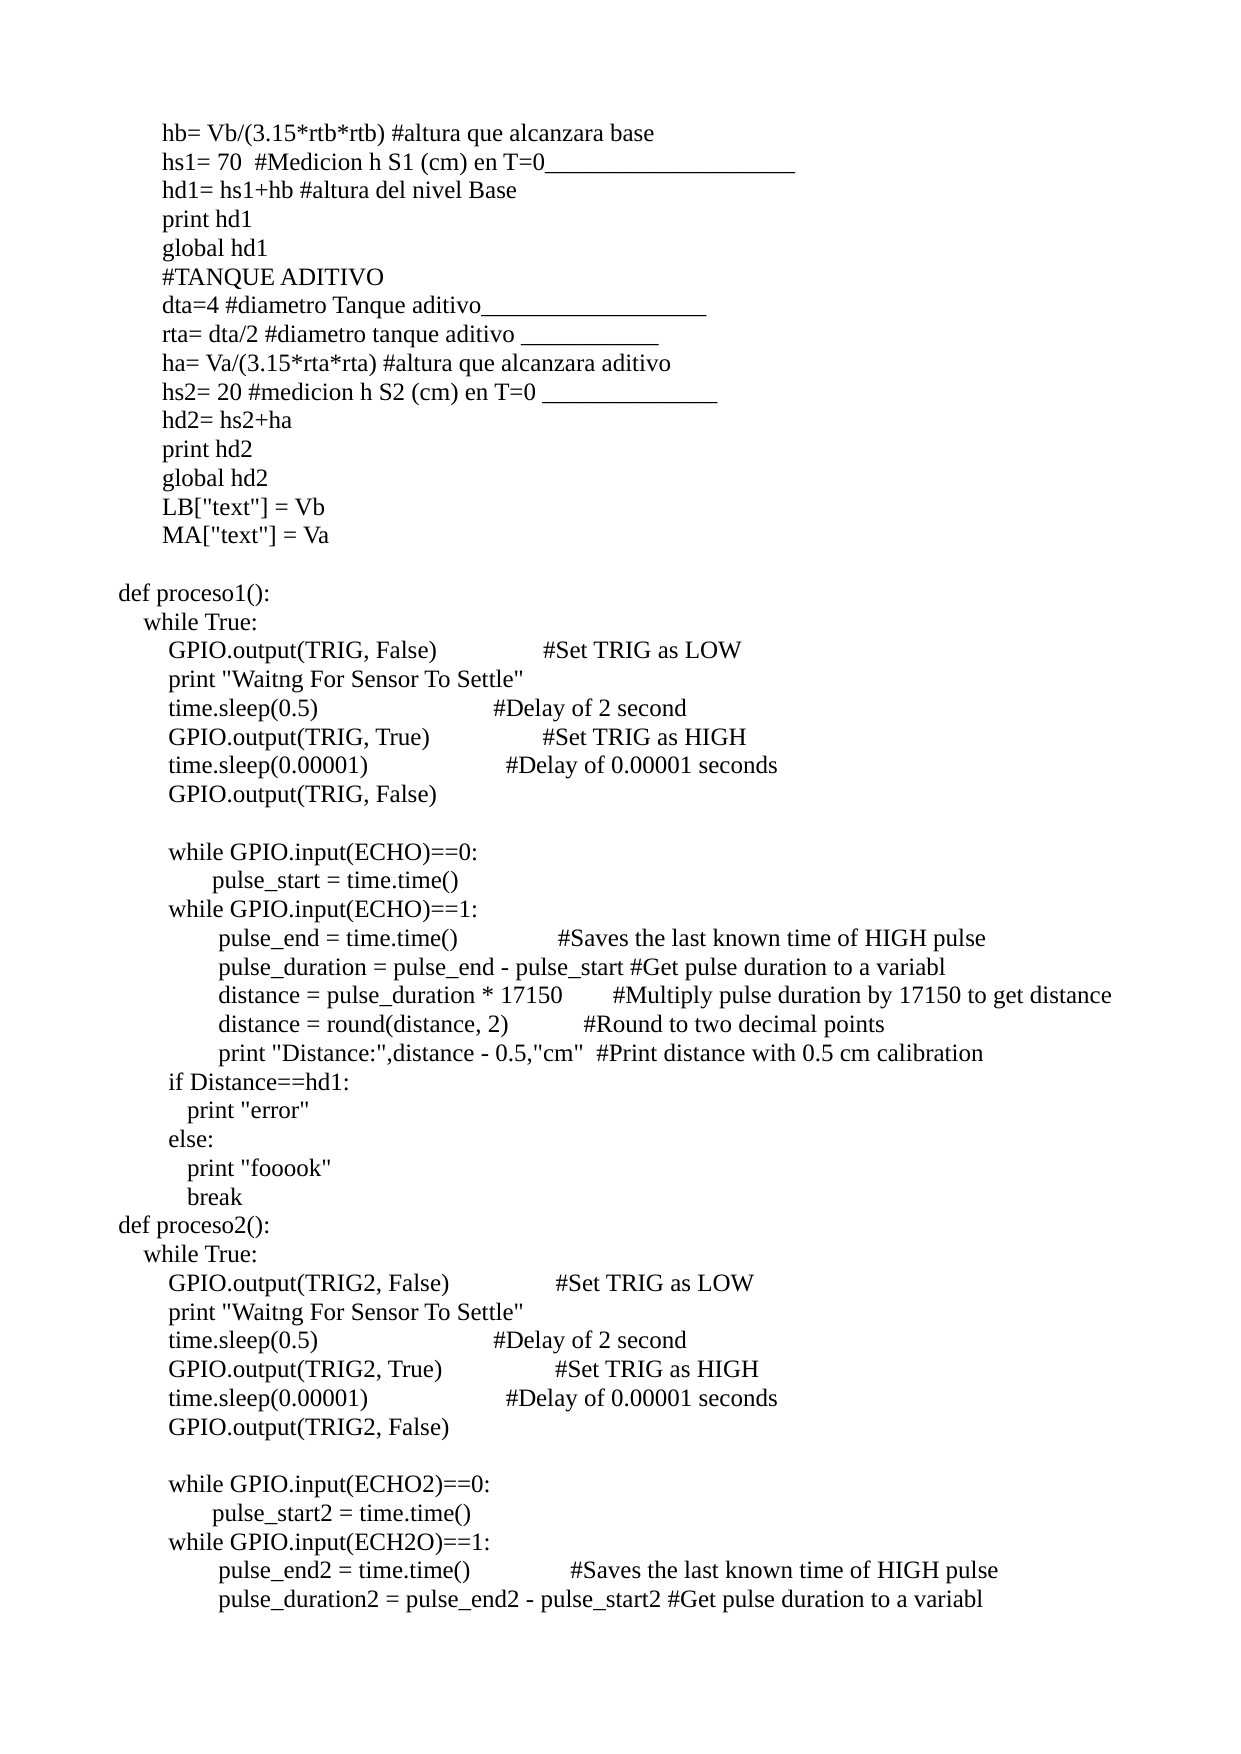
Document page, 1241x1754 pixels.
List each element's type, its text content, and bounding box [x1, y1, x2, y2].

text GPIO.output(TRIG, False) [118, 779, 1122, 808]
text GPIO.output(TRIG, False) #Set TRIG as LOW [118, 636, 1122, 664]
text distance = pulse_duration * 17150 #Multiply pulse duration by 17150 to get distance [118, 981, 1122, 1009]
text pulse_duration2 = pulse_end2 - pulse_start2 #Get pulse duration to a variabl [118, 1584, 1122, 1613]
text def proceso2(): [118, 1211, 1122, 1239]
text rta= dta/2 #diametro tanque aditivo ___________ [118, 319, 1122, 348]
text print hd2 [118, 434, 1122, 463]
text def proceso1(): [118, 578, 1122, 607]
text LB["text"] = Vb [118, 492, 1122, 521]
text hd1= hs1+hb #altura del nivel Base [118, 176, 1122, 204]
text print "Waitng For Sensor To Settle" [118, 1297, 1122, 1326]
text distance = round(distance, 2) #Round to two decimal points [118, 1009, 1122, 1038]
text ha= Va/(3.15*rta*rta) #altura que alcanzara aditivo [118, 348, 1122, 377]
text hs1= 70 #Medicion h S1 (cm) en T=0____________________ [118, 147, 1122, 176]
text pulse_duration = pulse_end - pulse_start #Get pulse duration to a variabl [118, 952, 1122, 981]
text print hd1 [118, 204, 1122, 233]
text while True: [118, 1239, 1122, 1268]
text print "error" [118, 1096, 1122, 1124]
text GPIO.output(TRIG2, False) #Set TRIG as LOW [118, 1268, 1122, 1297]
text print "Waitng For Sensor To Settle" [118, 664, 1122, 693]
text pulse_start2 = time.time() [118, 1498, 1122, 1527]
text global hd2 [118, 463, 1122, 492]
text if Distance==hd1: [118, 1067, 1122, 1096]
text pulse_start = time.time() [118, 866, 1122, 894]
text print "Distance:",distance - 0.5,"cm" #Print distance with 0.5 cm calibration [118, 1038, 1122, 1067]
text while GPIO.input(ECHO)==0: [118, 837, 1122, 866]
text hd2= hs2+ha [118, 406, 1122, 434]
text break [118, 1182, 1122, 1211]
text while GPIO.input(ECHO2)==0: [118, 1469, 1122, 1498]
text time.sleep(0.00001) #Delay of 0.00001 seconds [118, 751, 1122, 779]
text dta=4 #diametro Tanque aditivo__________________ [118, 291, 1122, 319]
text GPIO.output(TRIG2, False) [118, 1412, 1122, 1441]
text global hd1 [118, 233, 1122, 262]
text time.sleep(0.5) #Delay of 2 second [118, 1326, 1122, 1354]
text #TANQUE ADITIVO [118, 262, 1122, 291]
text hs2= 20 #medicion h S2 (cm) en T=0 ______________ [118, 377, 1122, 406]
text pulse_end2 = time.time() #Saves the last known time of HIGH pulse [118, 1556, 1122, 1584]
text MA["text"] = Va [118, 521, 1122, 549]
text time.sleep(0.00001) #Delay of 0.00001 seconds [118, 1383, 1122, 1412]
text while GPIO.input(ECH2O)==1: [118, 1527, 1122, 1556]
text while True: [118, 607, 1122, 636]
text pulse_end = time.time() #Saves the last known time of HIGH pulse [118, 923, 1122, 952]
text else: [118, 1124, 1122, 1153]
text hb= Vb/(3.15*rtb*rtb) #altura que alcanzara base [118, 118, 1122, 147]
text while GPIO.input(ECHO)==1: [118, 894, 1122, 923]
text GPIO.output(TRIG2, True) #Set TRIG as HIGH [118, 1354, 1122, 1383]
text print "fooook" [118, 1153, 1122, 1182]
text time.sleep(0.5) #Delay of 2 second [118, 693, 1122, 722]
text GPIO.output(TRIG, True) #Set TRIG as HIGH [118, 722, 1122, 751]
